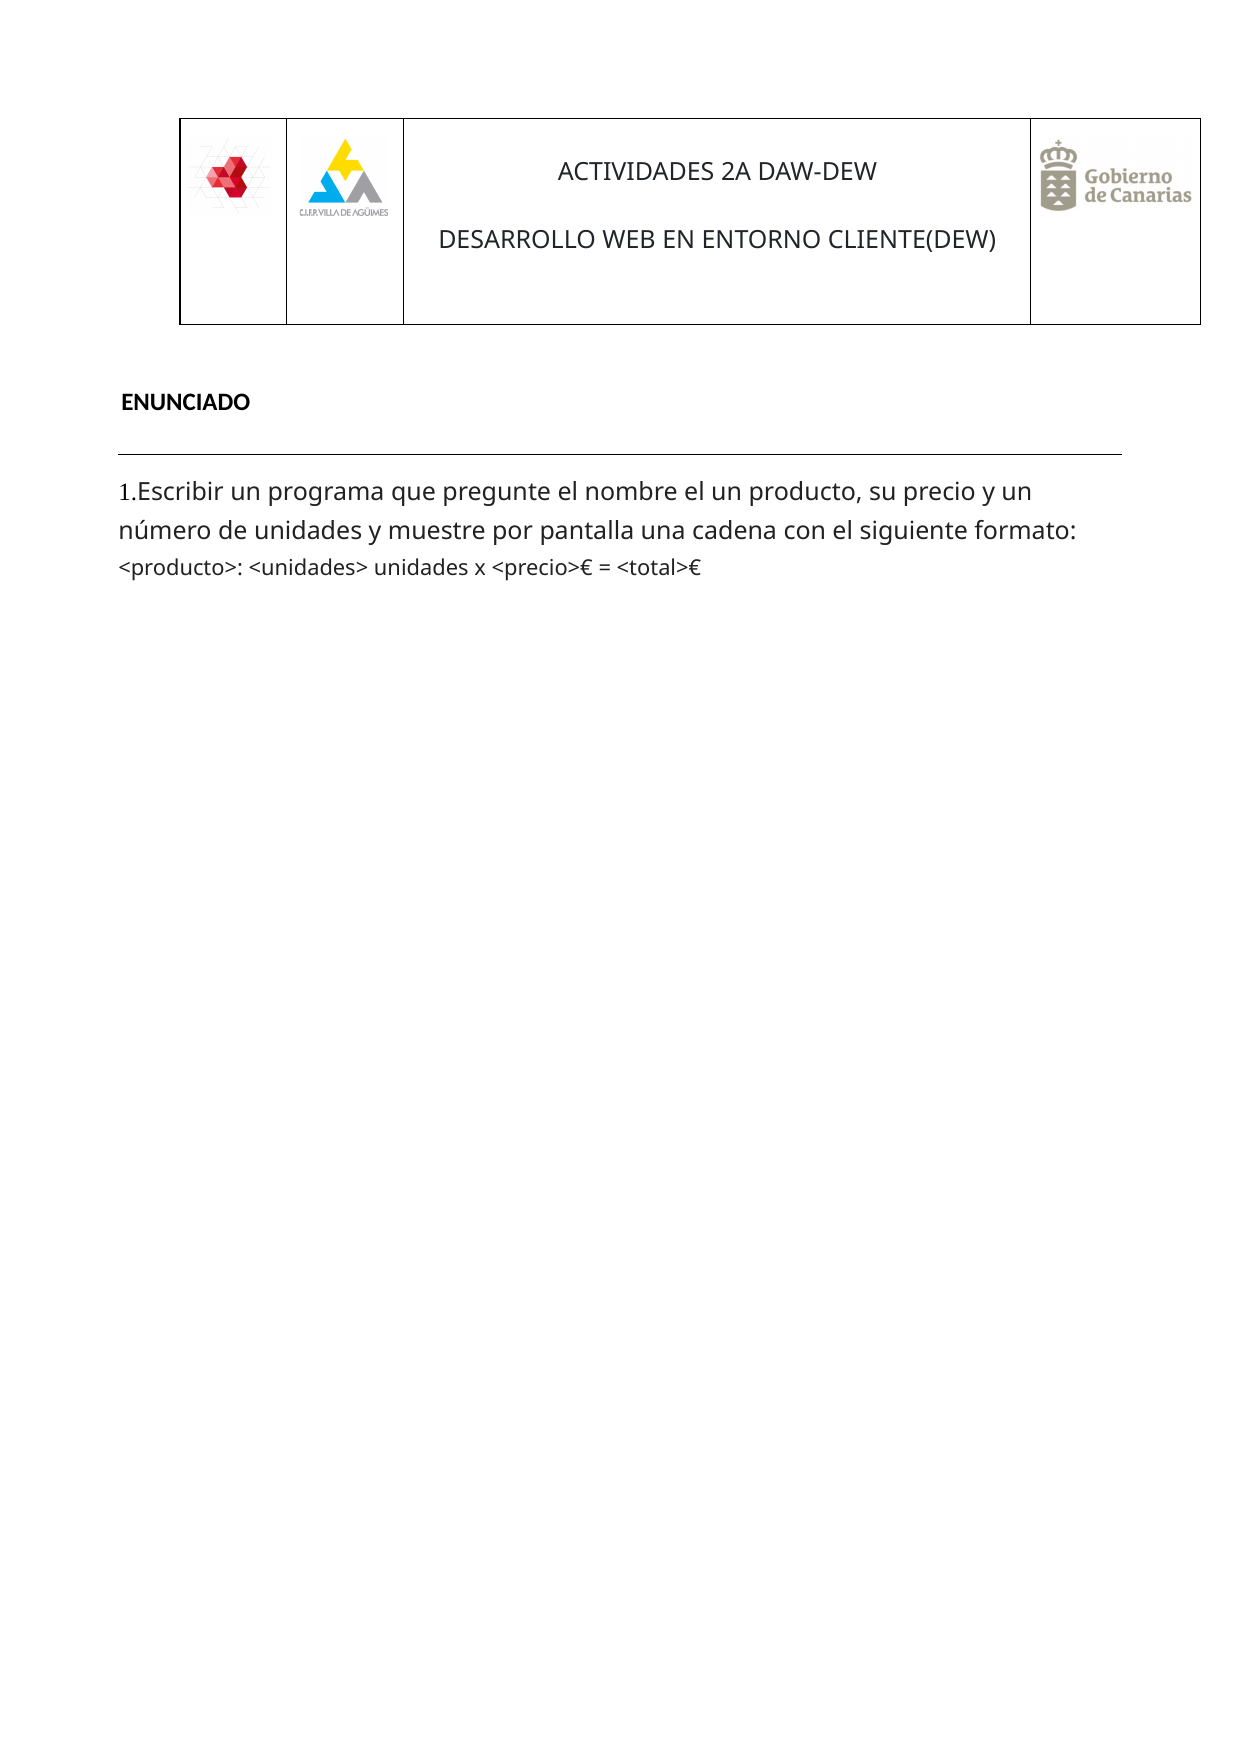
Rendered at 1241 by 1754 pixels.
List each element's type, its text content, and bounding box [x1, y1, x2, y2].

picture [187, 138, 273, 214]
text ENUNCIADO [118, 384, 1122, 417]
text <producto>: <unidades> unidades x <precio>€ = <total>€ [118, 552, 1122, 582]
picture [299, 138, 389, 217]
picture [1037, 137, 1193, 212]
list Escribir un programa que pregunte el nombre el un producto, su precio y un número de unidades y muestre por pantalla una cadena con el siguiente formato: [118, 474, 1122, 547]
